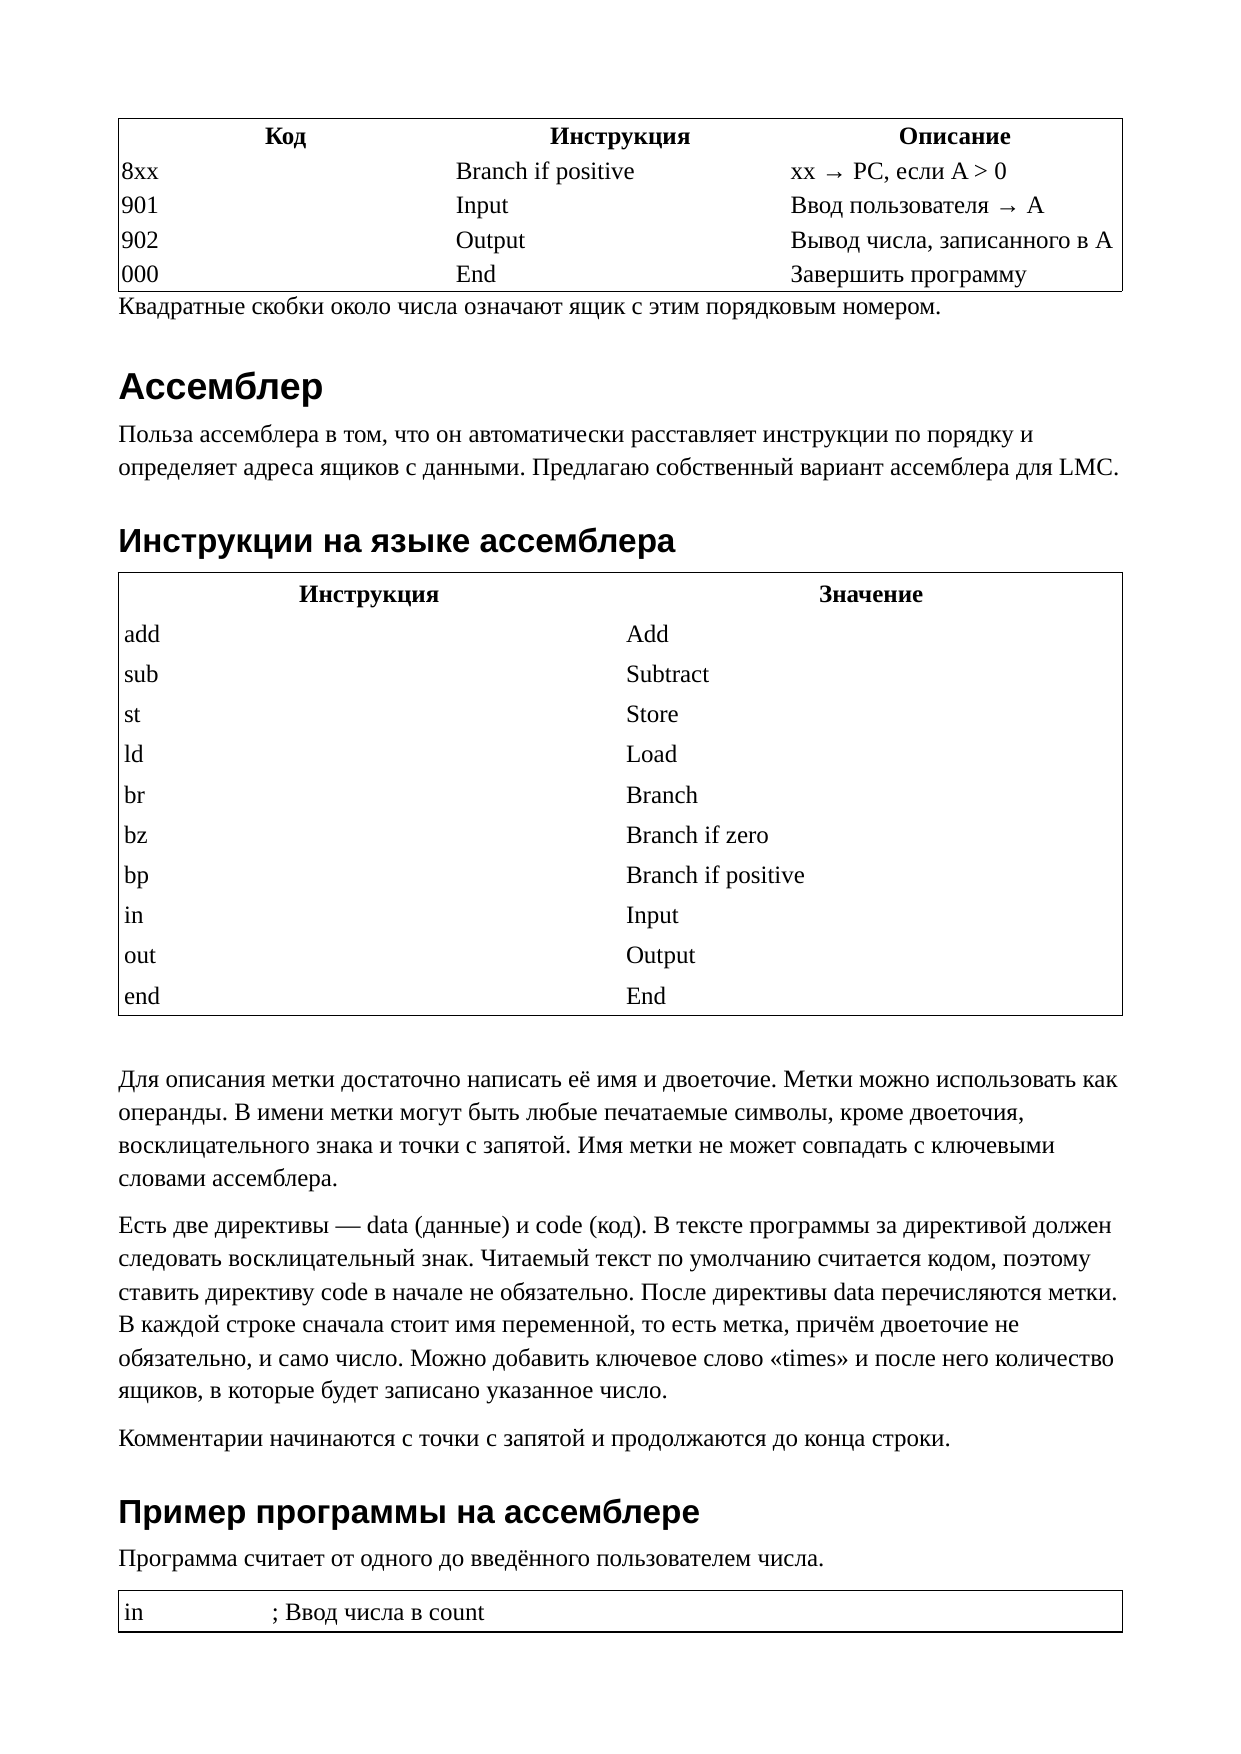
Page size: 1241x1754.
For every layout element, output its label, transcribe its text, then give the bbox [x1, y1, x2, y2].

table_cell Branch [620, 774, 1122, 814]
table_cell Ввод пользователя → A [788, 188, 1122, 222]
table_cell sub [119, 653, 620, 693]
table_cell 901 [119, 188, 453, 222]
table_cell Load [620, 734, 1122, 774]
text Программа считает от одного до введённого пользователем числа. [118, 1543, 1122, 1571]
table_cell Input [453, 188, 787, 222]
text Для описания метки достаточно написать её имя и двоеточие. Метки можно использовать как операнды. В имени метки могут быть любые печатаемые символы, кроме двоеточия, восклицательного знака и точки с запятой. Имя метки не может совпадать с ключевыми словами ассемблера. [118, 1064, 1122, 1192]
table_cell br [119, 774, 620, 814]
table_cell Branch if zero [620, 814, 1122, 854]
table_cell End [620, 975, 1122, 1015]
table_cell End [453, 257, 787, 291]
table_cell Output [453, 222, 787, 257]
table_cell Branch if positive [620, 854, 1122, 894]
text Квадратные скобки около числа означают ящик с этим порядковым номером. [118, 292, 1122, 320]
table_header Инструкция [119, 573, 620, 613]
table_cell 000 [119, 257, 453, 291]
subtitle Пример программы на ассемблере [118, 1492, 1122, 1530]
table_cell Store [620, 694, 1122, 734]
table_cell Subtract [620, 653, 1122, 693]
table_cell end [119, 975, 620, 1015]
text Комментарии начинаются с точки с запятой и продолжаются до конца строки. [118, 1423, 1122, 1452]
table_cell Branch if positive [453, 153, 787, 187]
table_cell Завершить программу [788, 257, 1122, 291]
table_header Значение [620, 573, 1122, 613]
text Есть две директивы — data (данные) и code (код). В тексте программы за директивой должен следовать восклицательный знак. Читаемый текст по умолчанию считается кодом, поэтому ставить директиву code в начале не обязательно. После директивы data перечисляются метки. В каждой строке сначала стоит имя переменной, то есть метка, причём двоеточие не обязательно, и само число. Можно добавить ключевое слово «times» и после него количество ящиков, в которые будет записано указанное число. [118, 1211, 1122, 1404]
table_cell 902 [119, 222, 453, 257]
table_cell add [119, 613, 620, 653]
table_cell bz [119, 814, 620, 854]
table_cell xx → PC, если A > 0 [788, 153, 1122, 187]
table_cell out [119, 935, 620, 975]
table_cell Вывод числа, записанного в A [788, 222, 1122, 257]
table_header Инструкция [453, 119, 787, 153]
table_cell ld [119, 734, 620, 774]
table_header in ; Ввод числа в count [119, 1591, 1122, 1631]
table_header Описание [788, 119, 1122, 153]
table_cell bp [119, 854, 620, 894]
table_cell Input [620, 895, 1122, 935]
table_cell st [119, 694, 620, 734]
table_header Код [119, 119, 453, 153]
subtitle Инструкции на языке ассемблера [118, 521, 1122, 559]
table_cell Add [620, 613, 1122, 653]
subtitle Ассемблер [118, 364, 1122, 407]
table_cell 8xx [119, 153, 453, 187]
table_cell Output [620, 935, 1122, 975]
text Польза ассемблера в том, что он автоматически расставляет инструкции по порядку и определяет адреса ящиков с данными. Предлагаю собственный вариант ассемблера для LMC. [118, 419, 1122, 481]
table_cell in [119, 895, 620, 935]
